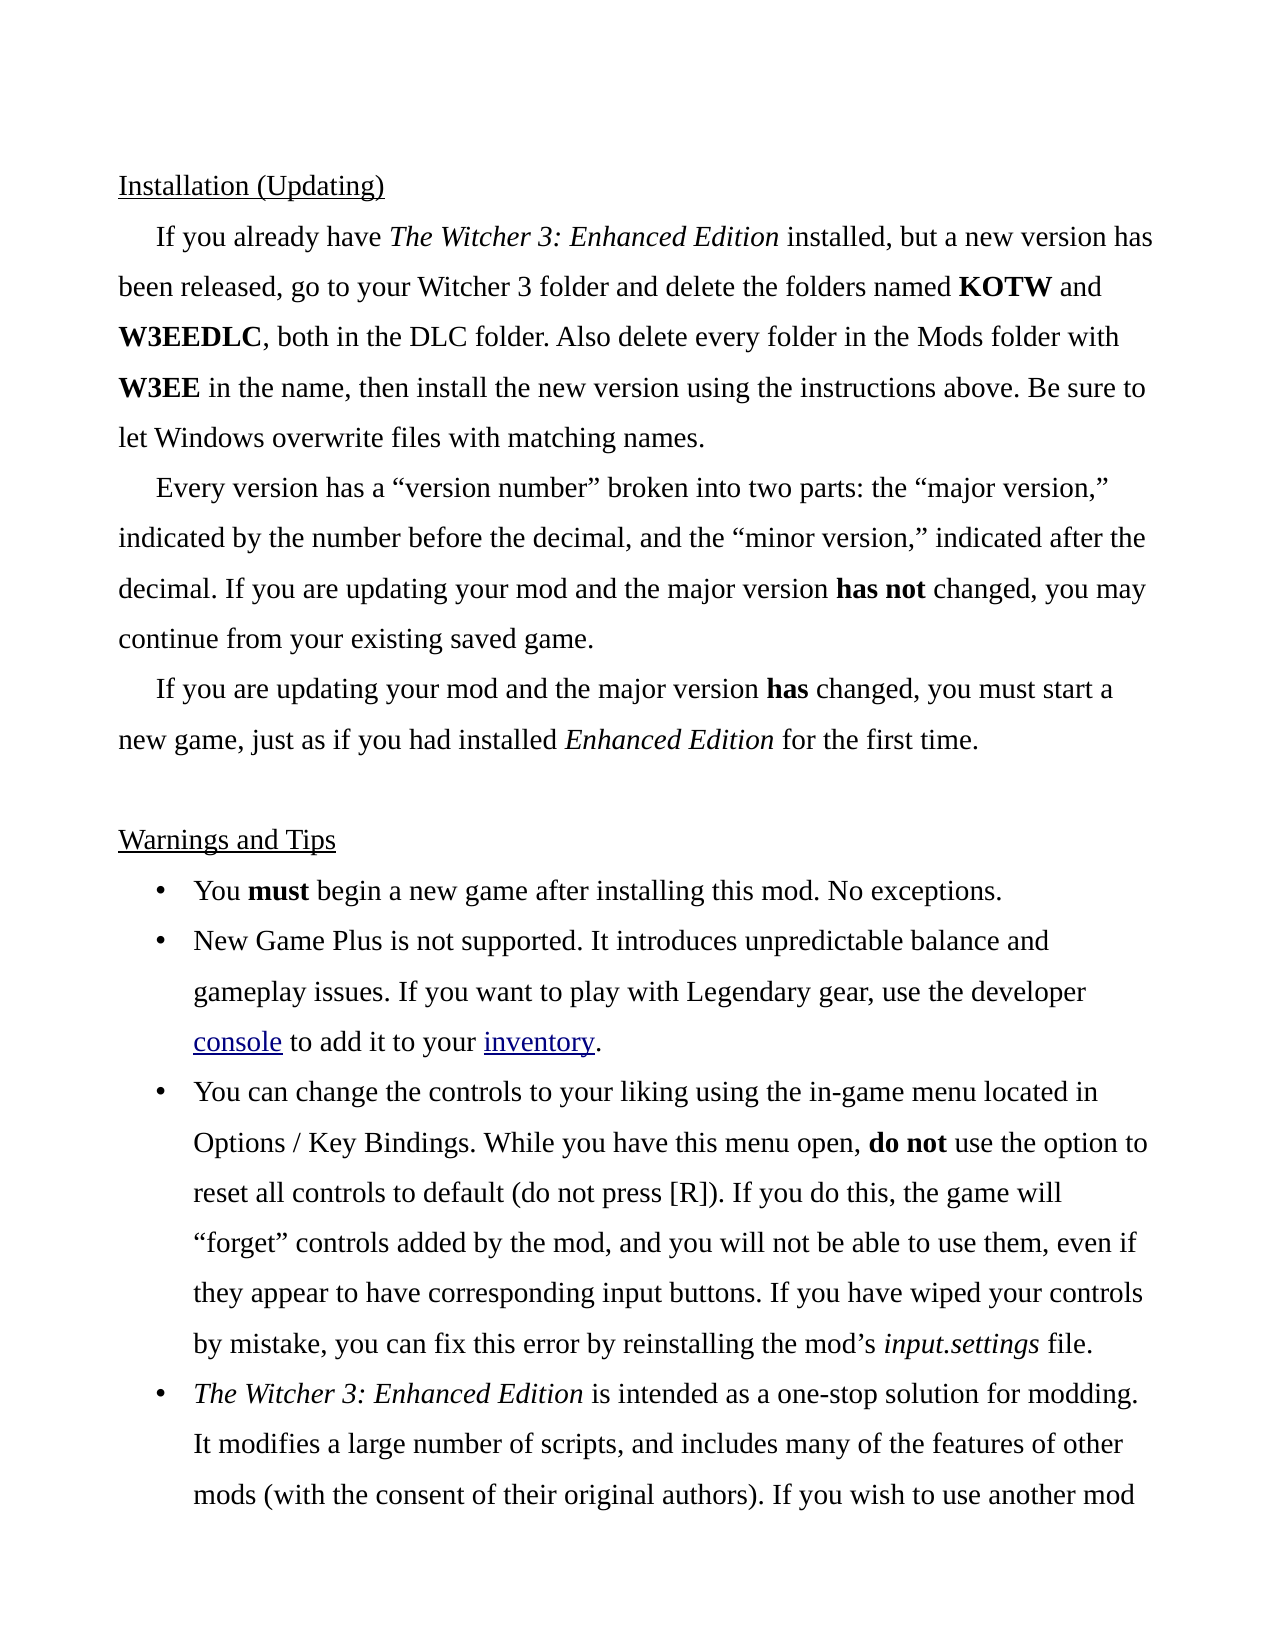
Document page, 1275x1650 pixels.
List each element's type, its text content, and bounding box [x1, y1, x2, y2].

list New Game Plus is not supported. It introduces unpredictable balance and gameplay issues. If you want to play with Legendary gear, use the developer console to add it to your inventory. [156, 923, 1157, 1057]
text If you already have The Witcher 3: Enhanced Edition installed, but a new version has been released, go to your Witcher 3 folder and delete the folders named KOTW and W3EEDLC, both in the DLC folder. Also delete every folder in the Mods folder with W3EE in the name, then install the new version using the instructions above. Be sure to let Windows overwrite files with matching names. [118, 219, 1157, 453]
text Warnings and Tips [118, 822, 1157, 856]
list You can change the controls to your liking using the in-game menu located in Options / Key Bindings. While you have this menu open, do not use the option to reset all controls to default (do not press [R]). If you do this, the game will “forget” controls added by the mod, and you will not be able to use them, even if they appear to have corresponding input buttons. If you have wiped your controls by mistake, you can fix this error by reinstalling the mod’s input.settings file. [156, 1074, 1157, 1359]
text Installation (Updating) [118, 168, 1157, 202]
text If you are updating your mod and the major version has changed, you must start a new game, just as if you had installed Enhanced Edition for the first time. [118, 672, 1157, 755]
text Every version has a “version number” broken into two parts: the “major version,” indicated by the number before the decimal, and the “minor version,” indicated after the decimal. If you are updating your mod and the major version has not changed, you may continue from your existing saved game. [118, 470, 1157, 655]
list The Witcher 3: Enhanced Edition is intended as a one-stop solution for modding. It modifies a large number of scripts, and includes many of the features of other mods (with the consent of their original authors). If you wish to use another mod [156, 1376, 1157, 1511]
list You must begin a new game after installing this mod. No exceptions. [156, 873, 1157, 906]
